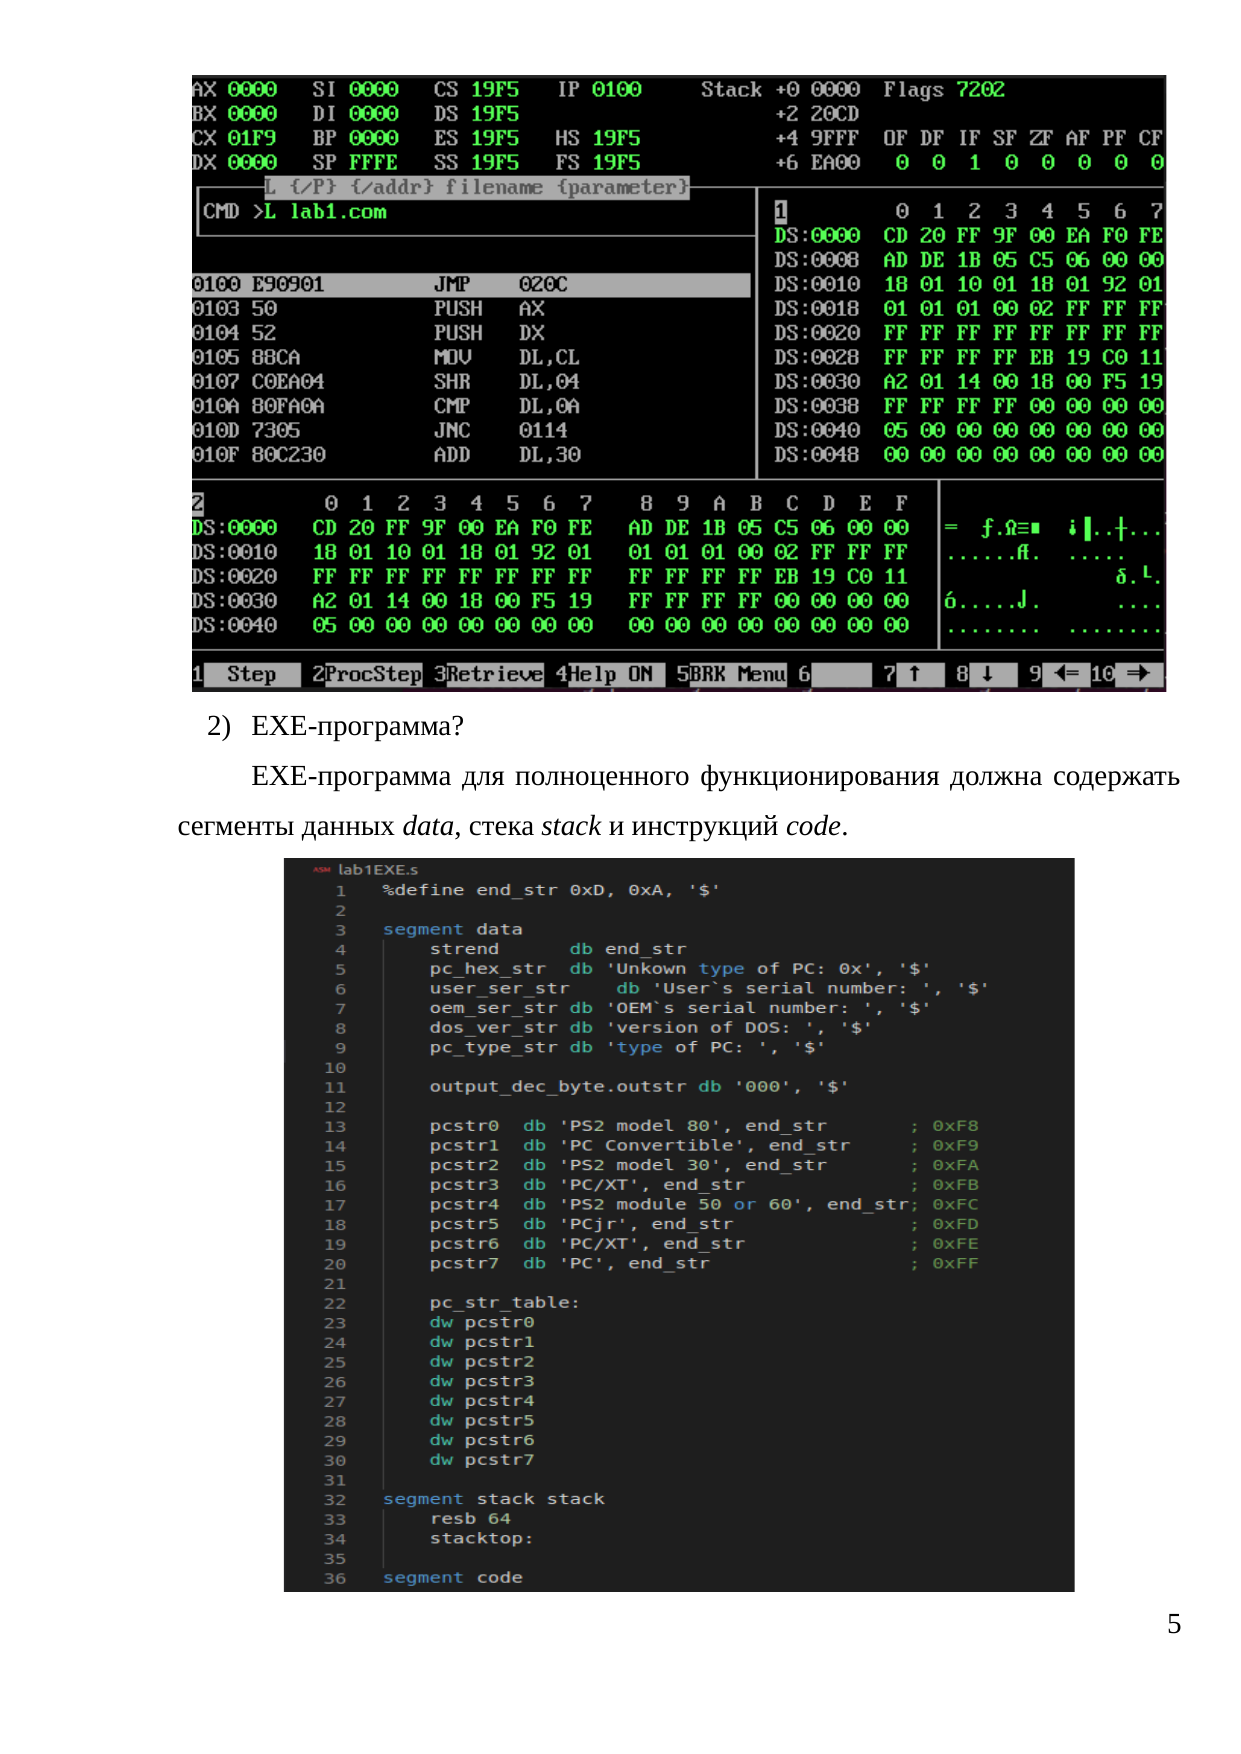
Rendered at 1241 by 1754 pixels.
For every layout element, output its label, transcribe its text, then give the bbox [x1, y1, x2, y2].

text EXE-программа для полноценного функционирования должна содержать сегменты данных data, стека stack и инструкций code. [177, 758, 1181, 842]
list EXE-программа? [177, 708, 1181, 741]
